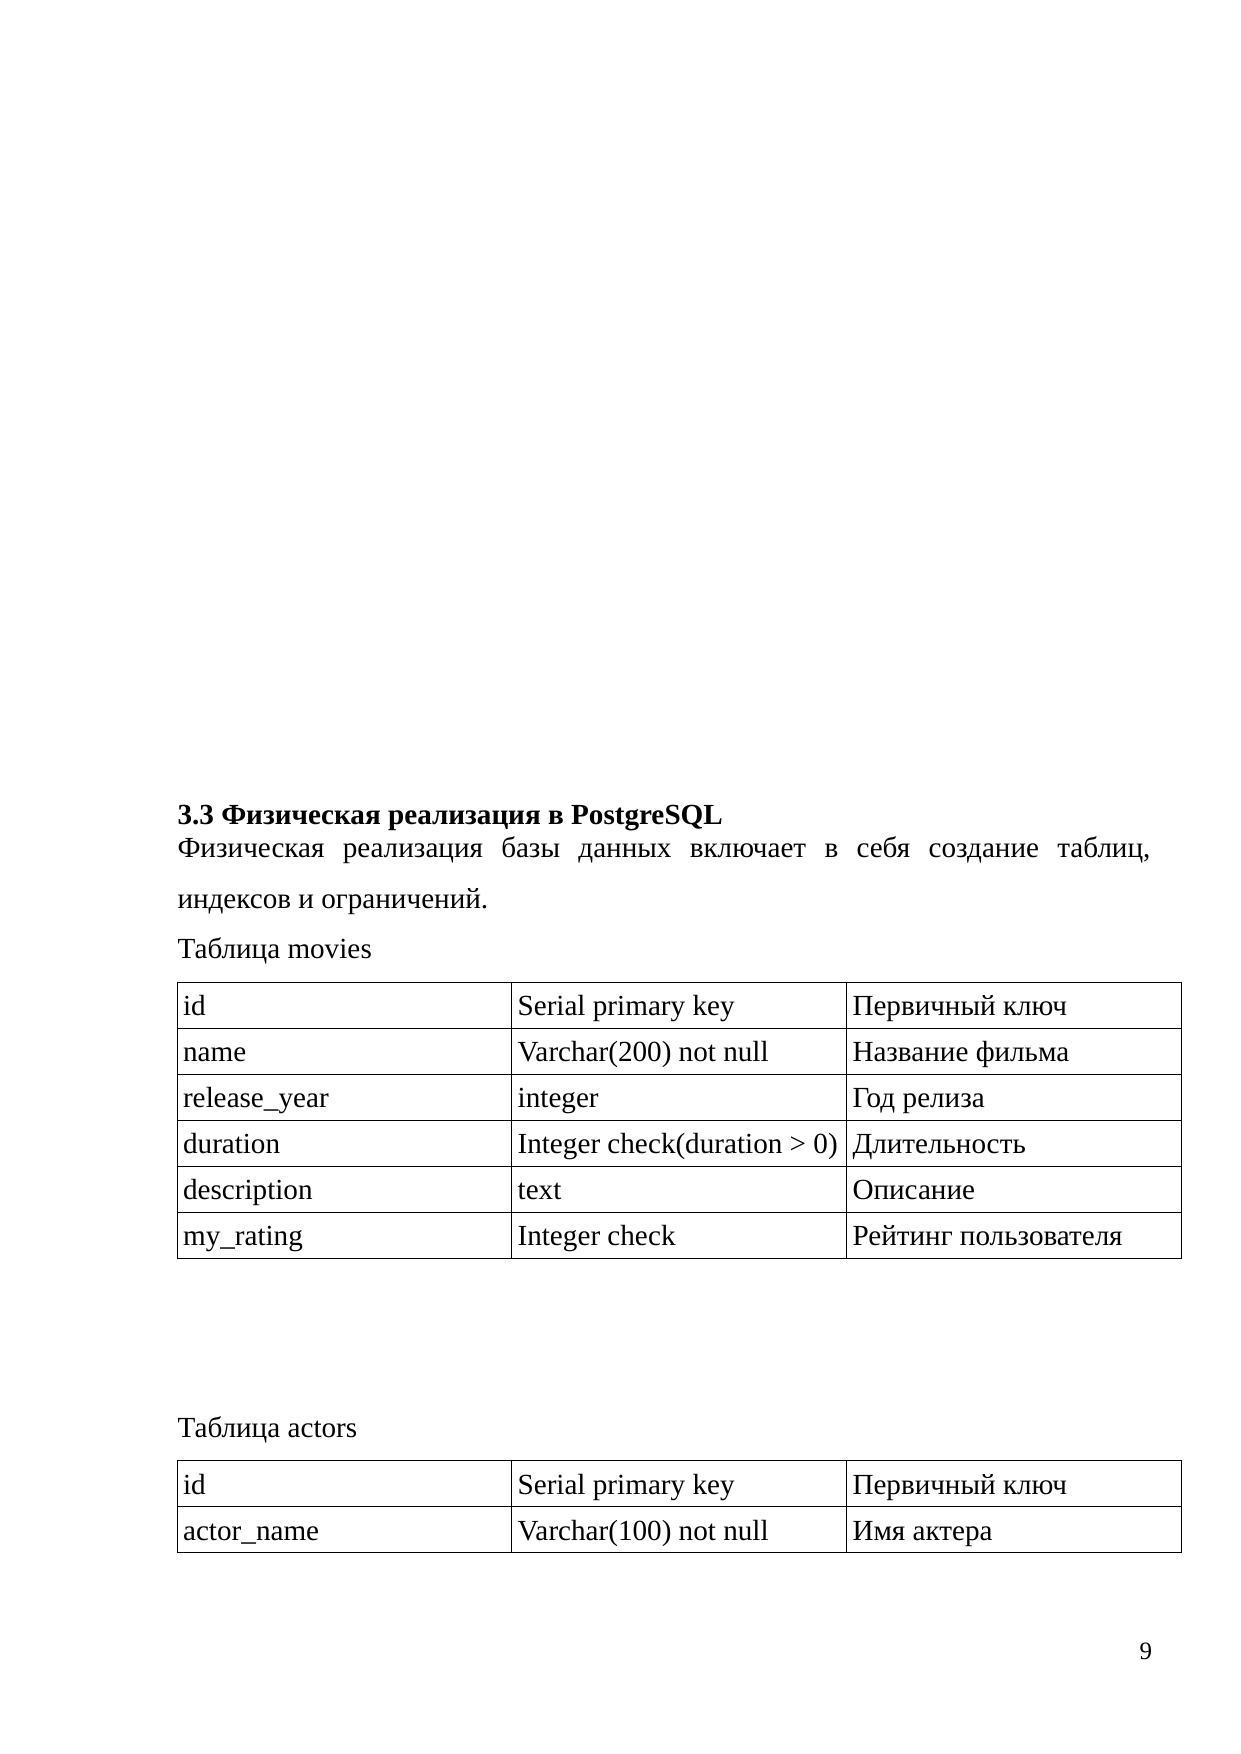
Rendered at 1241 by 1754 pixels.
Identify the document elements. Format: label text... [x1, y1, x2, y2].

table_header Первичный ключ [847, 983, 1181, 1028]
table_cell release_year [178, 1075, 511, 1120]
table_cell Integer check [512, 1213, 846, 1258]
table_cell Длительность [847, 1121, 1181, 1166]
table_header Serial primary key [512, 983, 846, 1028]
table_cell Рейтинг пользователя [847, 1213, 1181, 1258]
table_cell description [178, 1167, 511, 1212]
table_header id [178, 983, 511, 1028]
text Таблица actors [177, 1410, 1152, 1443]
table_cell Описание [847, 1167, 1181, 1212]
table_cell text [512, 1167, 846, 1212]
table_cell my_rating [178, 1213, 511, 1258]
table_cell Имя актера [847, 1507, 1181, 1552]
table_header Serial primary key [512, 1461, 846, 1506]
table_cell Название фильма [847, 1029, 1181, 1074]
table_cell Год релиза [847, 1075, 1181, 1120]
table_cell integer [512, 1075, 846, 1120]
table_cell Varchar(200) not null [512, 1029, 846, 1074]
table_cell actor_name [178, 1507, 511, 1552]
table_cell name [178, 1029, 511, 1074]
subtitle 3.3 Физическая реализация в PostgreSQL [177, 797, 1152, 831]
text Таблица movies [177, 931, 1152, 965]
table_header id [178, 1461, 511, 1506]
text Физическая реализация базы данных включает в себя создание таблиц, индексов и ограничений. [177, 831, 1152, 914]
table_cell duration [178, 1121, 511, 1166]
table_cell Varchar(100) not null [512, 1507, 846, 1552]
table_header Первичный ключ [847, 1461, 1181, 1506]
table_cell Integer check(duration > 0) [512, 1121, 846, 1166]
